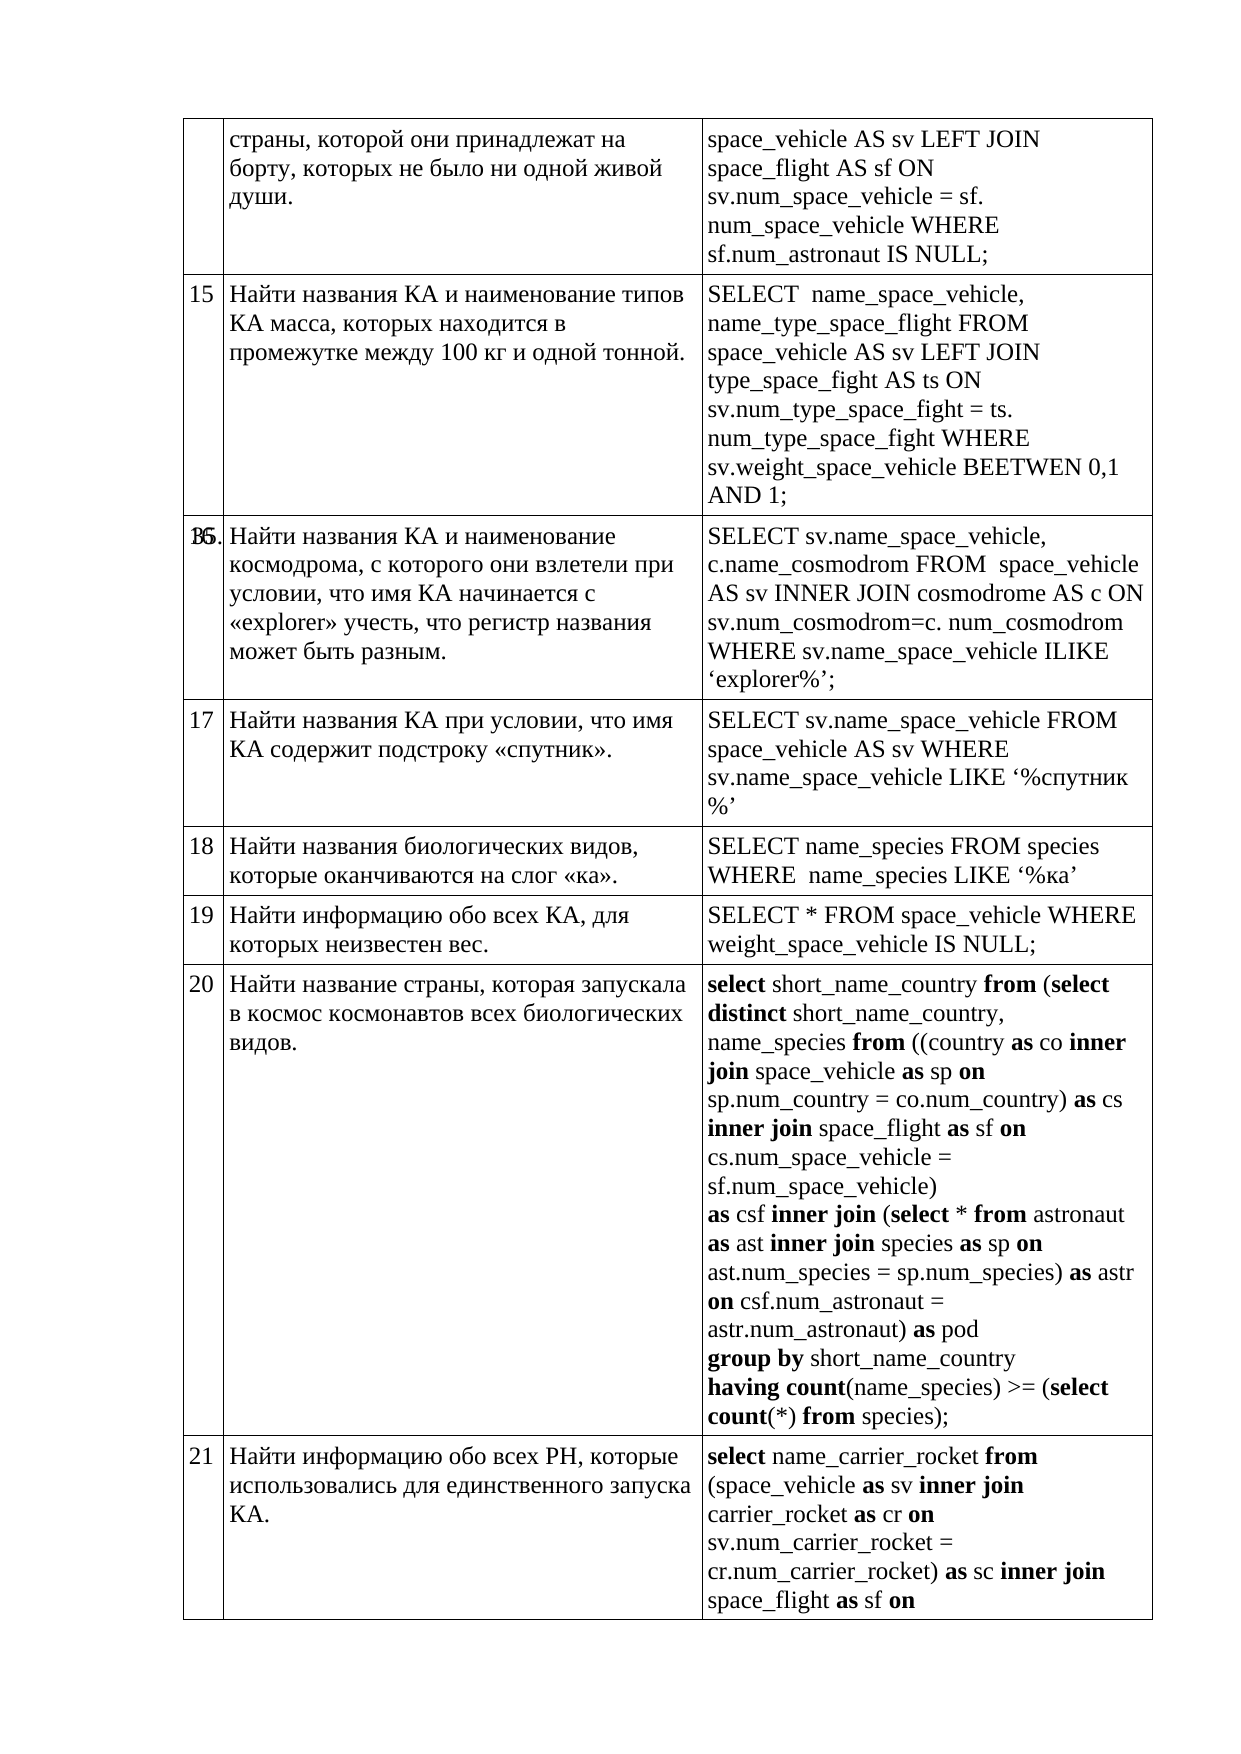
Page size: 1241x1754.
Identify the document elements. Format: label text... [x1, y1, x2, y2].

table_cell select short_name_country from (select distinct short_name_country, name_species from ((country as co inner join space_vehicle as sp on sp.num_country = co.num_country) as cs inner join space_flight as sf on cs.num_space_vehicle = sf.num_space_vehicle) as csf inner join (select * from astronaut as ast inner join species as sp on ast.num_species = sp.num_species) as astr on csf.num_astronaut = astr.num_astronaut) as pod group by short_name_country having count(name_species) >= (select count(*) from species); [703, 965, 1152, 1435]
table_cell SELECT name_species FROM species WHERE name_species LIKE ‘%ка’ [703, 827, 1152, 895]
table_cell Найти информацию обо всех КА, для которых неизвестен вес. [224, 896, 702, 964]
table_cell SELECT name_space_vehicle, name_type_space_flight FROM space_vehicle AS sv LEFT JOIN type_space_fight AS ts ON sv.num_type_space_fight = ts. num_type_space_fight WHERE sv.weight_space_vehicle BEETWEN 0,1 AND 1; [703, 275, 1152, 515]
table_cell 18 [184, 827, 223, 895]
table_cell Найти названия КА при условии, что имя КА содержит подстроку «спутник». [224, 700, 702, 826]
table_cell SELECT sv.name_space_vehicle FROM space_vehicle AS sv WHERE sv.name_space_vehicle LIKE ‘%спутник%’ [703, 700, 1152, 826]
table_cell Найти названия биологических видов, которые оканчиваются на слог «ка». [224, 827, 702, 895]
table_cell 21 [184, 1436, 223, 1619]
table_cell [184, 119, 223, 273]
table_cell 16 [184, 516, 223, 699]
table_cell Найти названия КА и наименование космодрома, с которого они взлетели при условии, что имя КА начинается с «explorer» учесть, что регистр названия может быть разным. [224, 516, 702, 699]
table_cell SELECT sv.name_space_vehicle, c.name_cosmodrom FROM space_vehicle AS sv INNER JOIN cosmodrome AS c ON sv.num_cosmodrom=c. num_cosmodrom WHERE sv.name_space_vehicle ILIKE ‘explorer%’; [703, 516, 1152, 699]
table_cell space_vehicle AS sv LEFT JOIN space_flight AS sf ON sv.num_space_vehicle = sf. num_space_vehicle WHERE sf.num_astronaut IS NULL; [703, 119, 1152, 273]
table_cell 17 [184, 700, 223, 826]
table_cell Найти название страны, которая запускала в космос космонавтов всех биологических видов. [224, 965, 702, 1435]
table_cell Найти информацию обо всех РН, которые использовались для единственного запуска КА. [224, 1436, 702, 1619]
table_cell Найти названия КА и наименование типов КА масса, которых находится в промежутке между 100 кг и одной тонной. [224, 275, 702, 515]
table_cell select name_carrier_rocket from (space_vehicle as sv inner join carrier_rocket as cr on sv.num_carrier_rocket = cr.num_carrier_rocket) as sc inner join space_flight as sf on [703, 1436, 1152, 1619]
table_cell 20 [184, 965, 223, 1435]
table_cell 19 [184, 896, 223, 964]
table_cell страны, которой они принадлежат на борту, которых не было ни одной живой души. [224, 119, 702, 273]
table_cell SELECT * FROM space_vehicle WHERE weight_space_vehicle IS NULL; [703, 896, 1152, 964]
table_cell 15 [184, 275, 223, 515]
